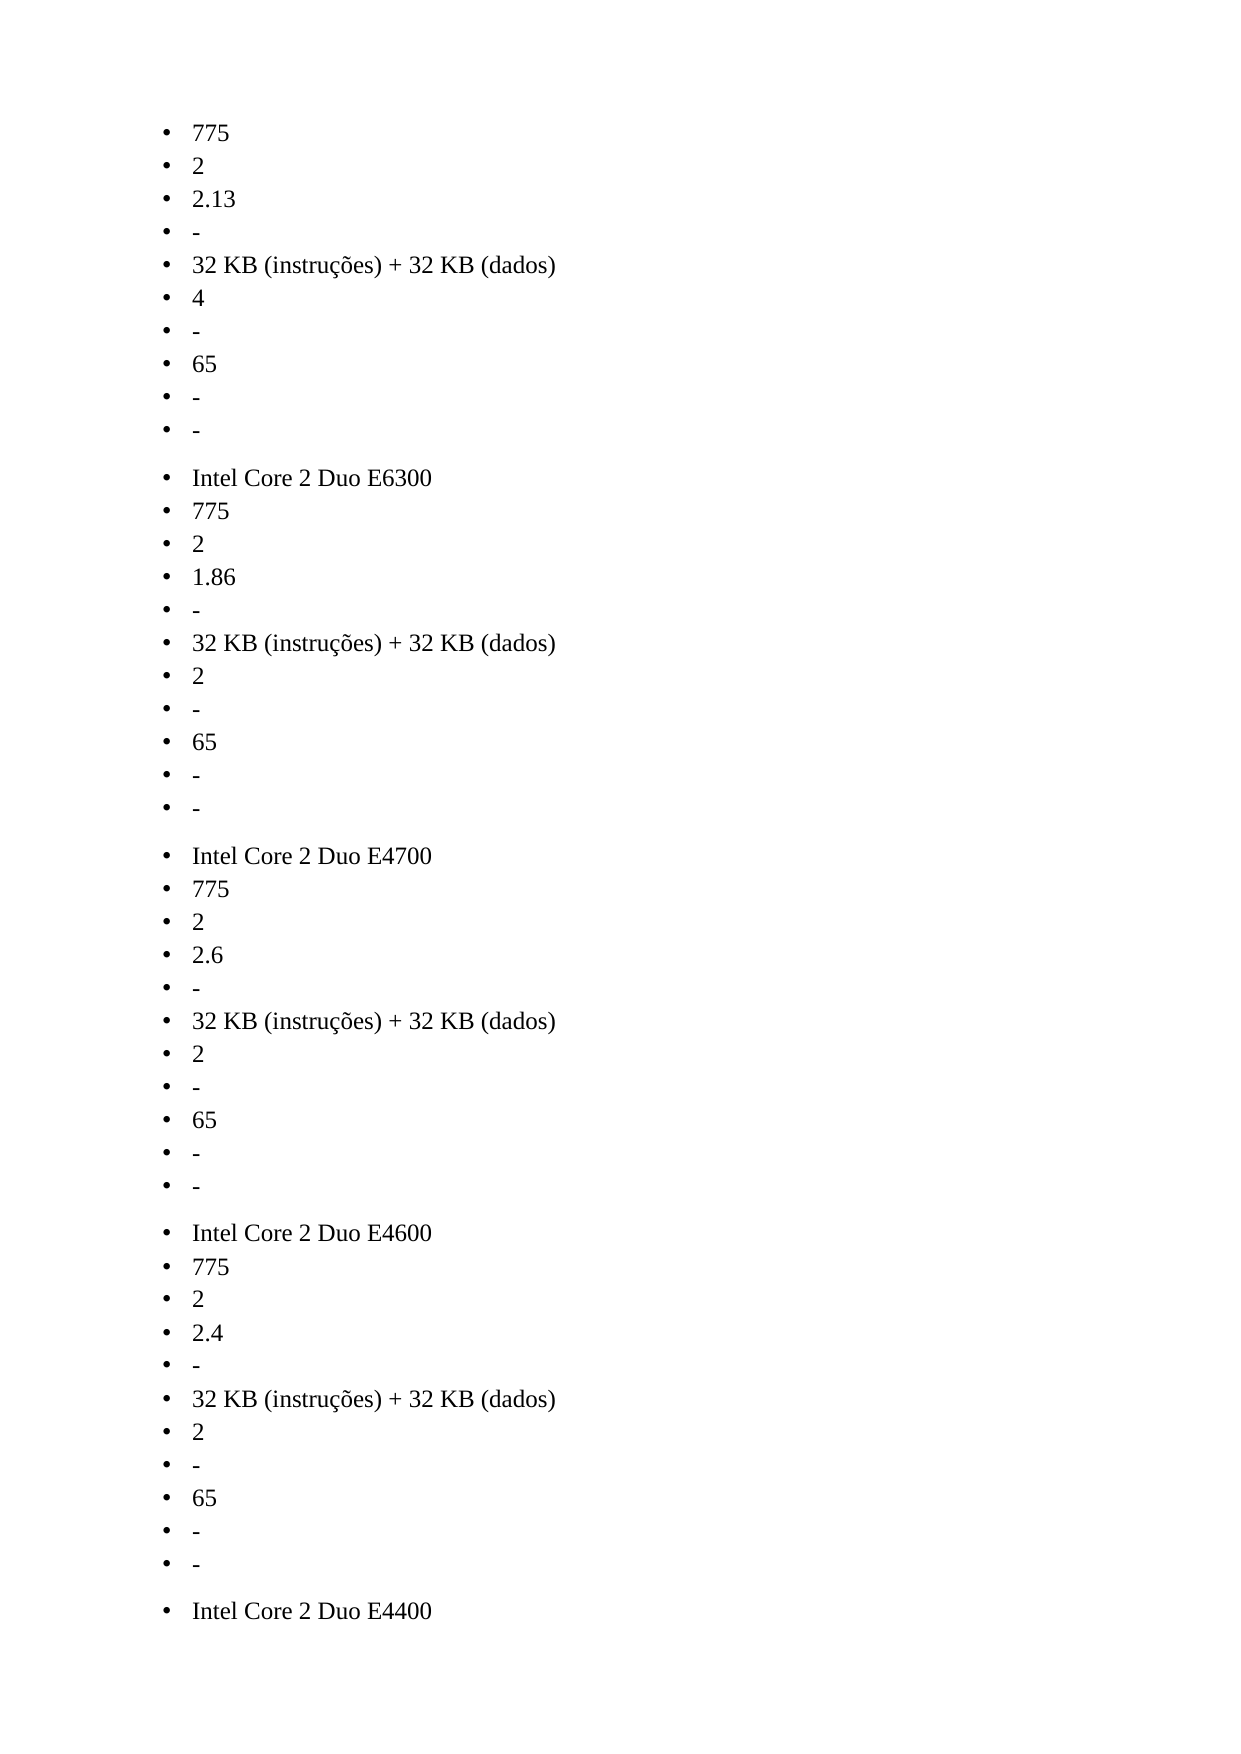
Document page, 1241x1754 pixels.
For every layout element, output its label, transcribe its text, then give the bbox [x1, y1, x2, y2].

list 32 KB (instruções) + 32 KB (dados) [162, 1384, 1122, 1412]
list 2.13 [162, 184, 1122, 213]
list 65 [162, 1483, 1122, 1511]
list 2.4 [162, 1318, 1122, 1346]
list Intel Core 2 Duo E4400 [162, 1596, 1122, 1625]
list 2 [162, 1039, 1122, 1068]
list 2 [162, 907, 1122, 936]
list - [162, 1171, 1122, 1200]
list 775 [162, 496, 1122, 525]
list Intel Core 2 Duo E6300 [162, 463, 1122, 492]
list - [162, 1072, 1122, 1101]
list 32 KB (instruções) + 32 KB (dados) [162, 628, 1122, 657]
list Intel Core 2 Duo E4600 [162, 1218, 1122, 1247]
list - [162, 1516, 1122, 1544]
list 65 [162, 727, 1122, 756]
list 65 [162, 1105, 1122, 1134]
list 2 [162, 151, 1122, 180]
list 775 [162, 874, 1122, 902]
list 4 [162, 283, 1122, 312]
list 2.6 [162, 940, 1122, 968]
list 2 [162, 1284, 1122, 1313]
list 2 [162, 1417, 1122, 1445]
list 2 [162, 529, 1122, 558]
list - [162, 316, 1122, 345]
list 775 [162, 118, 1122, 147]
list - [162, 1450, 1122, 1478]
list 32 KB (instruções) + 32 KB (dados) [162, 1006, 1122, 1034]
list - [162, 1138, 1122, 1167]
list - [162, 760, 1122, 789]
list - [162, 1549, 1122, 1577]
list 1.86 [162, 562, 1122, 591]
list - [162, 595, 1122, 624]
list 65 [162, 349, 1122, 378]
list - [162, 415, 1122, 444]
list 2 [162, 661, 1122, 690]
list - [162, 973, 1122, 1002]
list - [162, 793, 1122, 822]
list - [162, 694, 1122, 723]
list - [162, 382, 1122, 411]
list 32 KB (instruções) + 32 KB (dados) [162, 250, 1122, 279]
list - [162, 1351, 1122, 1379]
list Intel Core 2 Duo E4700 [162, 841, 1122, 869]
list - [162, 217, 1122, 246]
list 775 [162, 1252, 1122, 1280]
